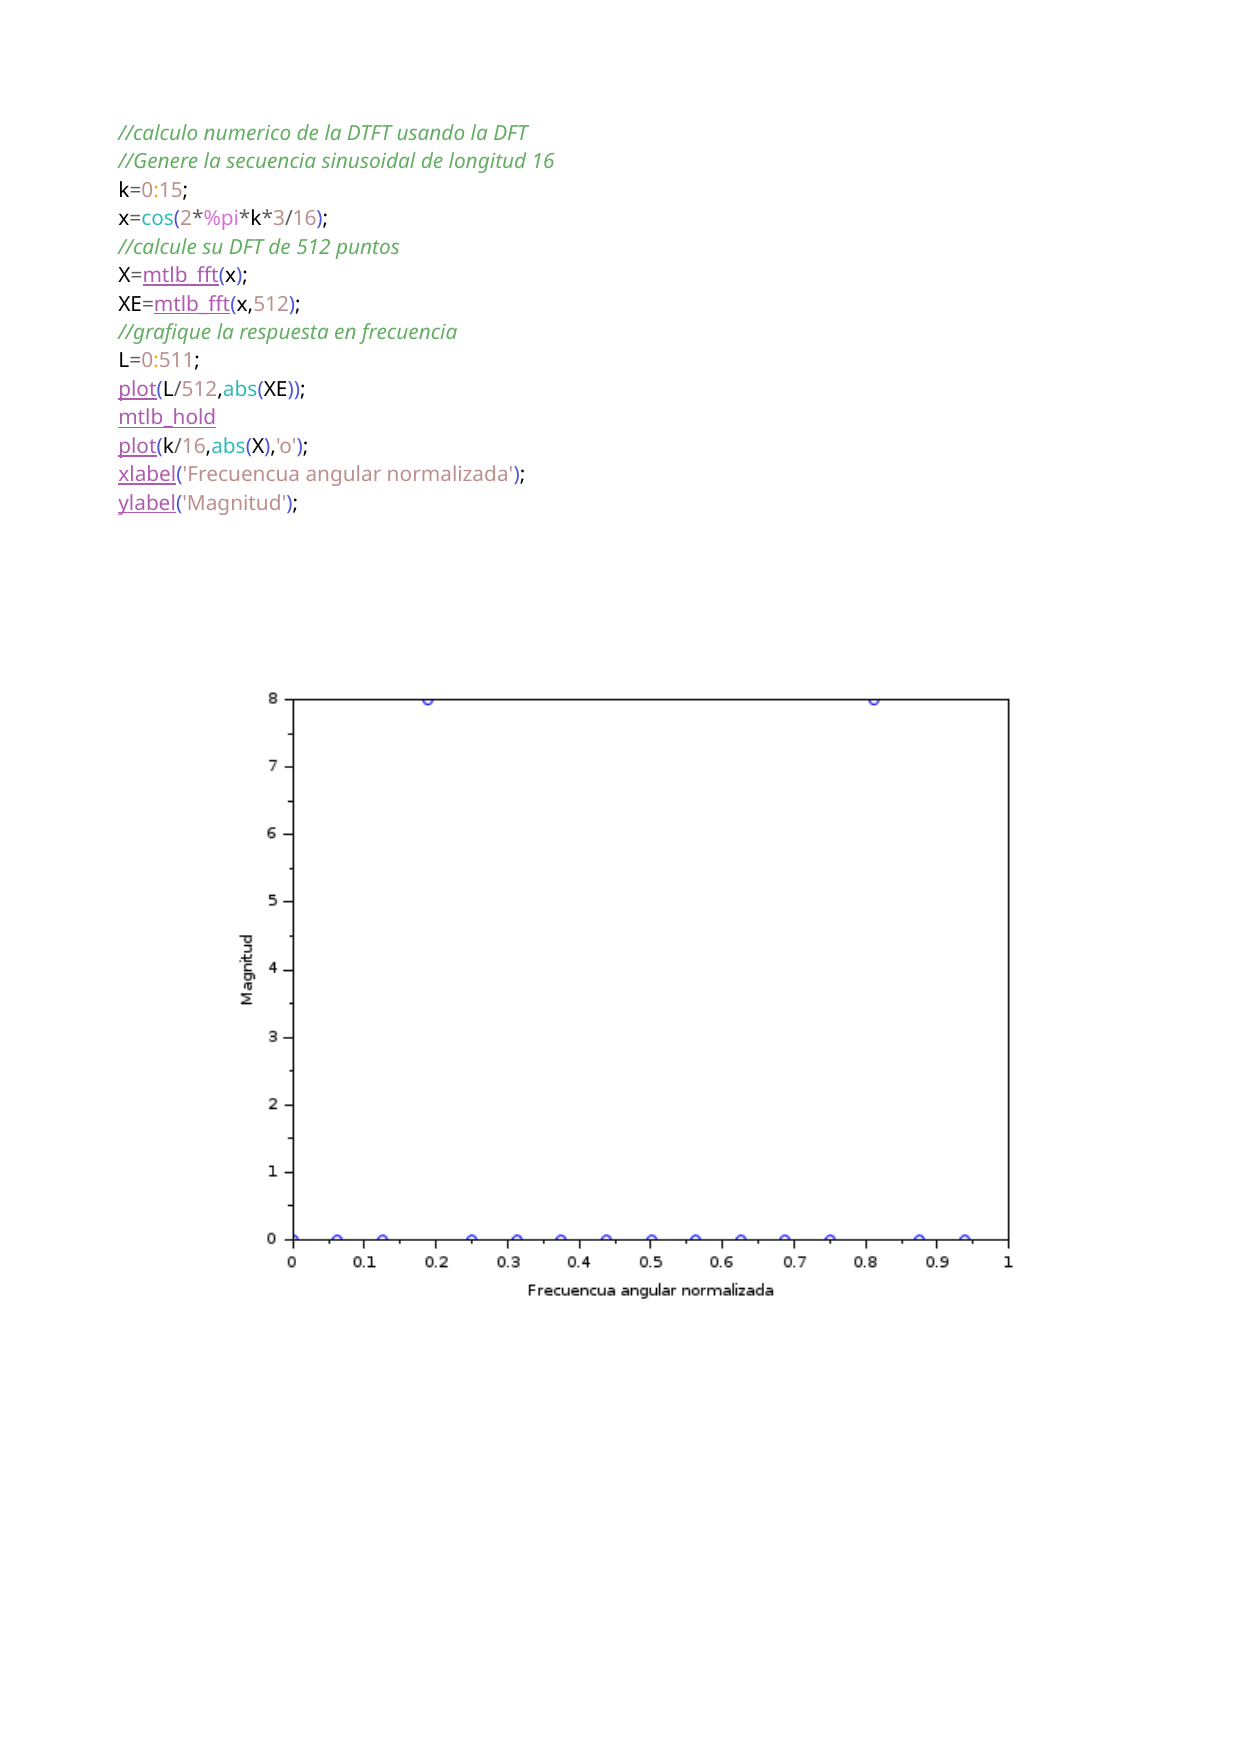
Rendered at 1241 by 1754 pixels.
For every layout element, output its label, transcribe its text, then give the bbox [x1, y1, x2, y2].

text x=cos(2*%pi*k*3/16); [118, 203, 1122, 232]
text //calcule su DFT de 512 puntos [118, 232, 1122, 260]
picture [188, 660, 1052, 1324]
text plot(L/512,abs(XE)); [118, 374, 1122, 402]
text //grafique la respuesta en frecuencia [118, 317, 1122, 346]
text //calculo numerico de la DTFT usando la DFT [118, 118, 1122, 147]
text xlabel('Frecuencua angular normalizada'); [118, 459, 1122, 488]
text XE=mtlb_fft(x,512); [118, 289, 1122, 317]
text plot(k/16,abs(X),'o'); [118, 431, 1122, 459]
text ylabel('Magnitud'); [118, 488, 1122, 516]
text k=0:15; [118, 175, 1122, 203]
text L=0:511; [118, 346, 1122, 374]
text mtlb_hold [118, 402, 1122, 431]
text //Genere la secuencia sinusoidal de longitud 16 [118, 147, 1122, 175]
text X=mtlb_fft(x); [118, 260, 1122, 289]
